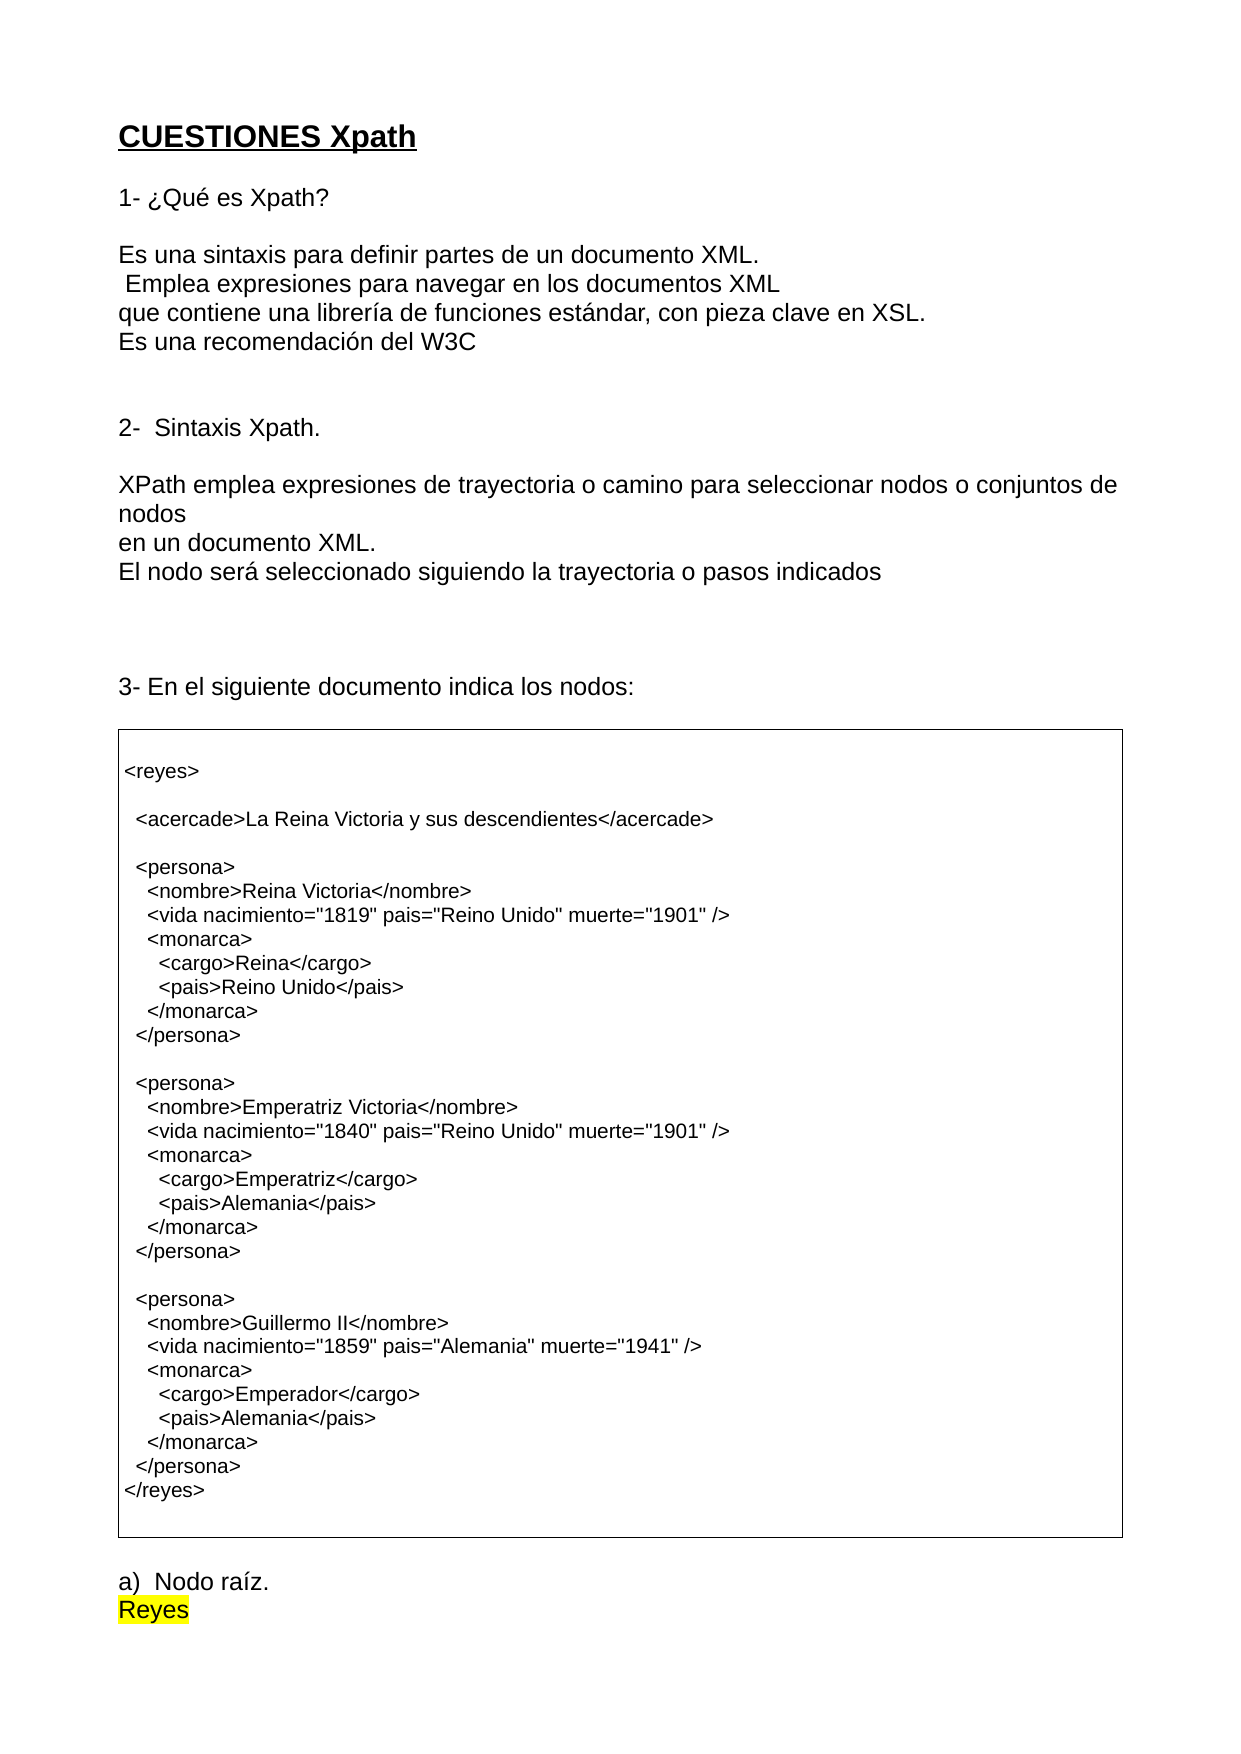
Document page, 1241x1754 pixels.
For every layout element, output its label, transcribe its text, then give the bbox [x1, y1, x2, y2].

text Es una recomendación del W3C [118, 327, 1122, 384]
text Reyes [118, 1595, 1122, 1624]
text CUESTIONES Xpath [118, 118, 1122, 154]
text a) Nodo raíz. [118, 1566, 1122, 1595]
text Es una sintaxis para definir partes de un documento XML. Emplea expresiones para navegar en los documentos XML que contiene una librería de funciones estándar, con pieza clave en XSL. [118, 240, 1122, 327]
text XPath emplea expresiones de trayectoria o camino para seleccionar nodos o conjuntos de nodos en un documento XML. El nodo será seleccionado siguiendo la trayectoria o pasos indicados [118, 470, 1122, 585]
text 2- Sintaxis Xpath. [118, 413, 1122, 442]
text 1- ¿Qué es Xpath? [118, 183, 1122, 212]
text 3- En el siguiente documento indica los nodos: [118, 672, 1122, 700]
table_header <reyes> <acercade>La Reina Victoria y sus descendientes</acercade> <persona> <nombre>Reina Victoria</nombre> <vida nacimiento="1819" pais="Reino Unido" muerte="1901" /> <monarca> <cargo>Reina</cargo> <pais>Reino Unido</pais> </monarca> </persona> <persona> <nombre>Emperatriz Victoria</nombre> <vida nacimiento="1840" pais="Reino Unido" muerte="1901" /> <monarca> <cargo>Emperatriz</cargo> <pais>Alemania</pais> </monarca> </persona> <persona> <nombre>Guillermo II</nombre> <vida nacimiento="1859" pais="Alemania" muerte="1941" /> <monarca> <cargo>Emperador</cargo> <pais>Alemania</pais> </monarca> </persona> </reyes> [119, 730, 1122, 1537]
